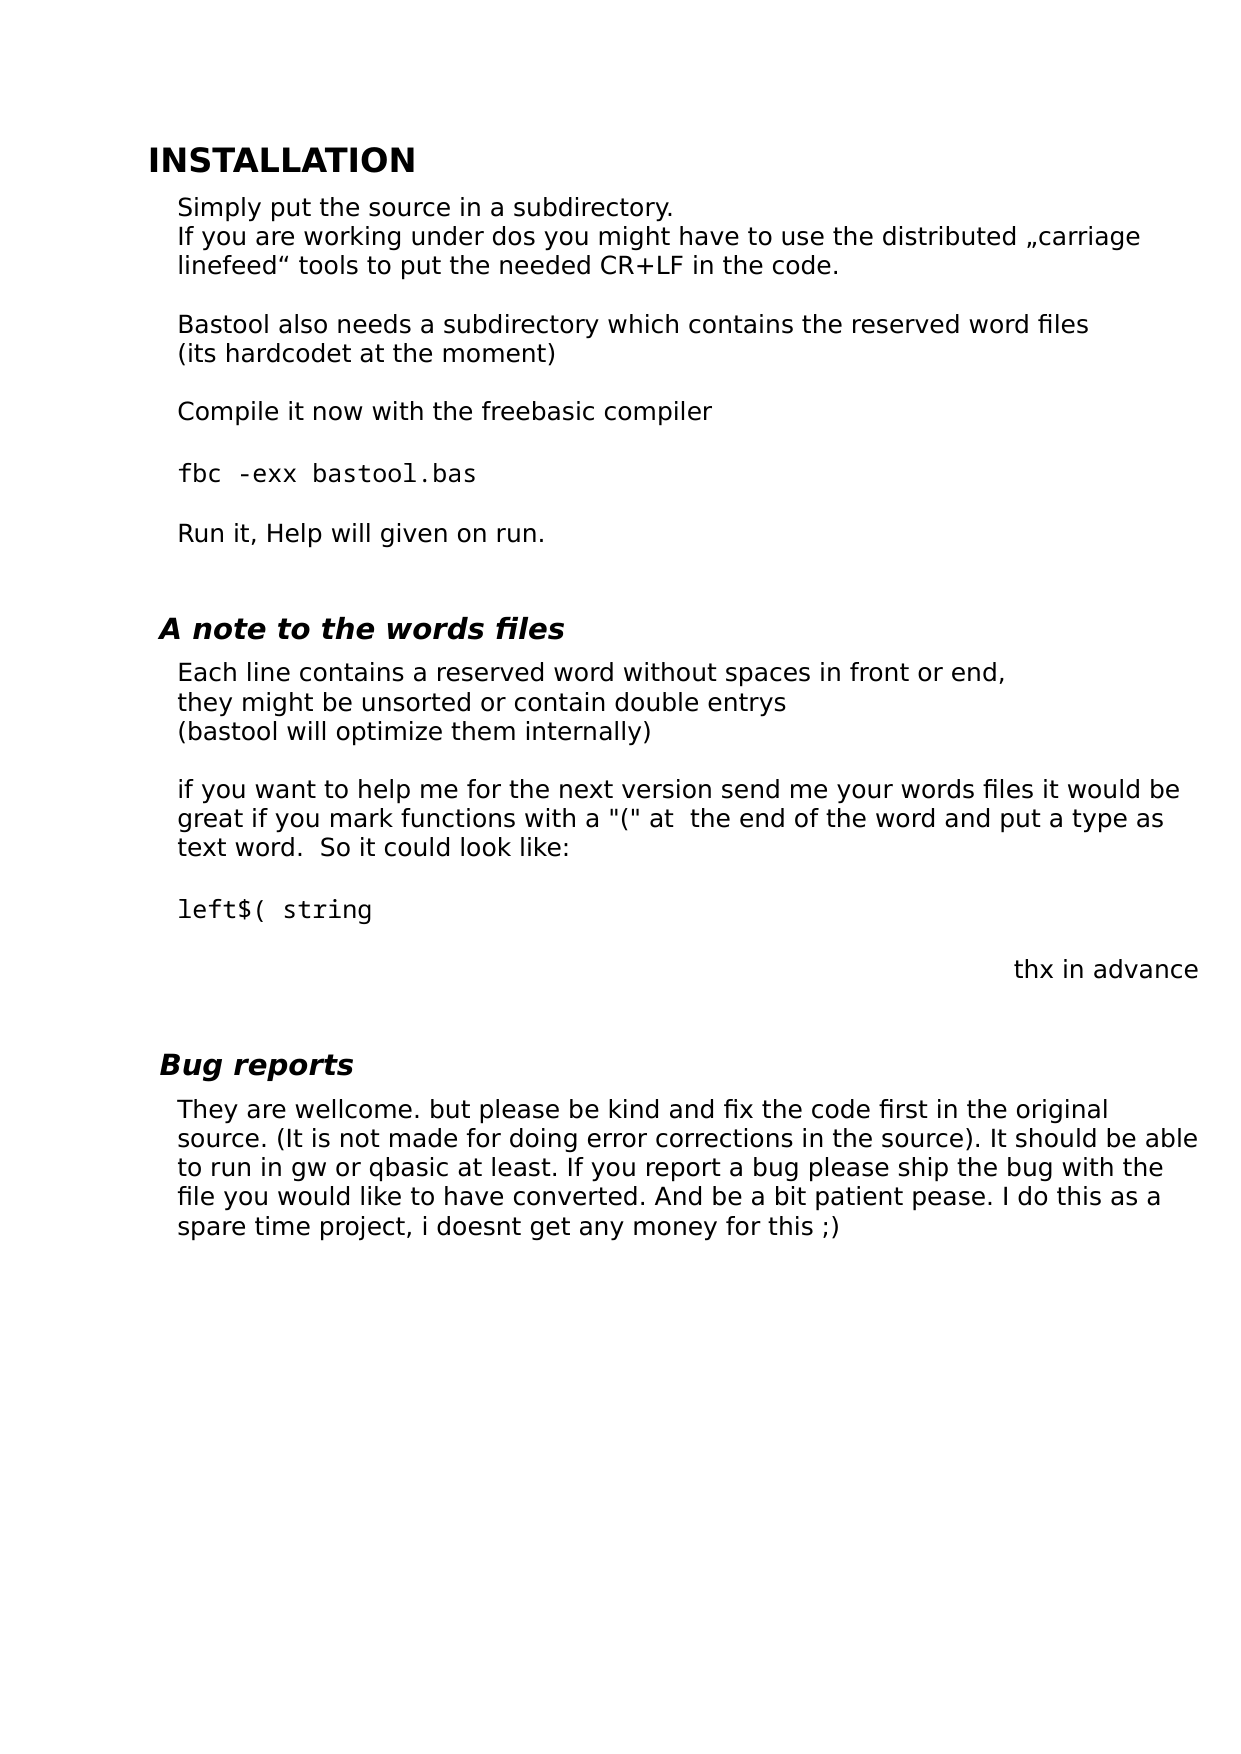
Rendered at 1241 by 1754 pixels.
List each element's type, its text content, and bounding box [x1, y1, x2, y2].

text Bastool also needs a subdirectory which contains the reserved word files [177, 310, 1199, 339]
text If you are working under dos you might have to use the distributed „carriage linefeed“ tools to put the needed CR+LF in the code. [177, 222, 1199, 281]
text They are wellcome. but please be kind and fix the code first in the original source. (It is not made for doing error corrections in the source). It should be able to run in gw or qbasic at least. If you report a bug please ship the bug with the file you would like to have converted. And be a bit patient pease. I do this as a spare time project, i doesnt get any money for this ;) [177, 1095, 1199, 1241]
text thx in advance [148, 955, 1199, 984]
text fbc -exx bastool.bas [177, 456, 1199, 490]
text Simply put the source in a subdirectory. [177, 193, 1199, 222]
text (bastool will optimize them internally) [177, 717, 1199, 746]
text if you want to help me for the next version send me your words files it would be great if you mark functions with a "(" at the end of the word and put a type as text word. So it could look like: [177, 775, 1199, 863]
text Each line contains a reserved word without spaces in front or end, [177, 659, 1199, 688]
subtitle Bug reports [159, 1049, 1199, 1083]
subtitle A note to the words files [159, 612, 1199, 646]
text Compile it now with the freebasic compiler [177, 397, 1199, 426]
text they might be unsorted or contain double entrys [177, 688, 1199, 717]
text (its hardcodet at the moment) [177, 339, 1199, 368]
subtitle INSTALLATION [148, 142, 1199, 181]
text Run it, Help will given on run. [177, 519, 1199, 548]
text left$( string [177, 892, 1199, 926]
